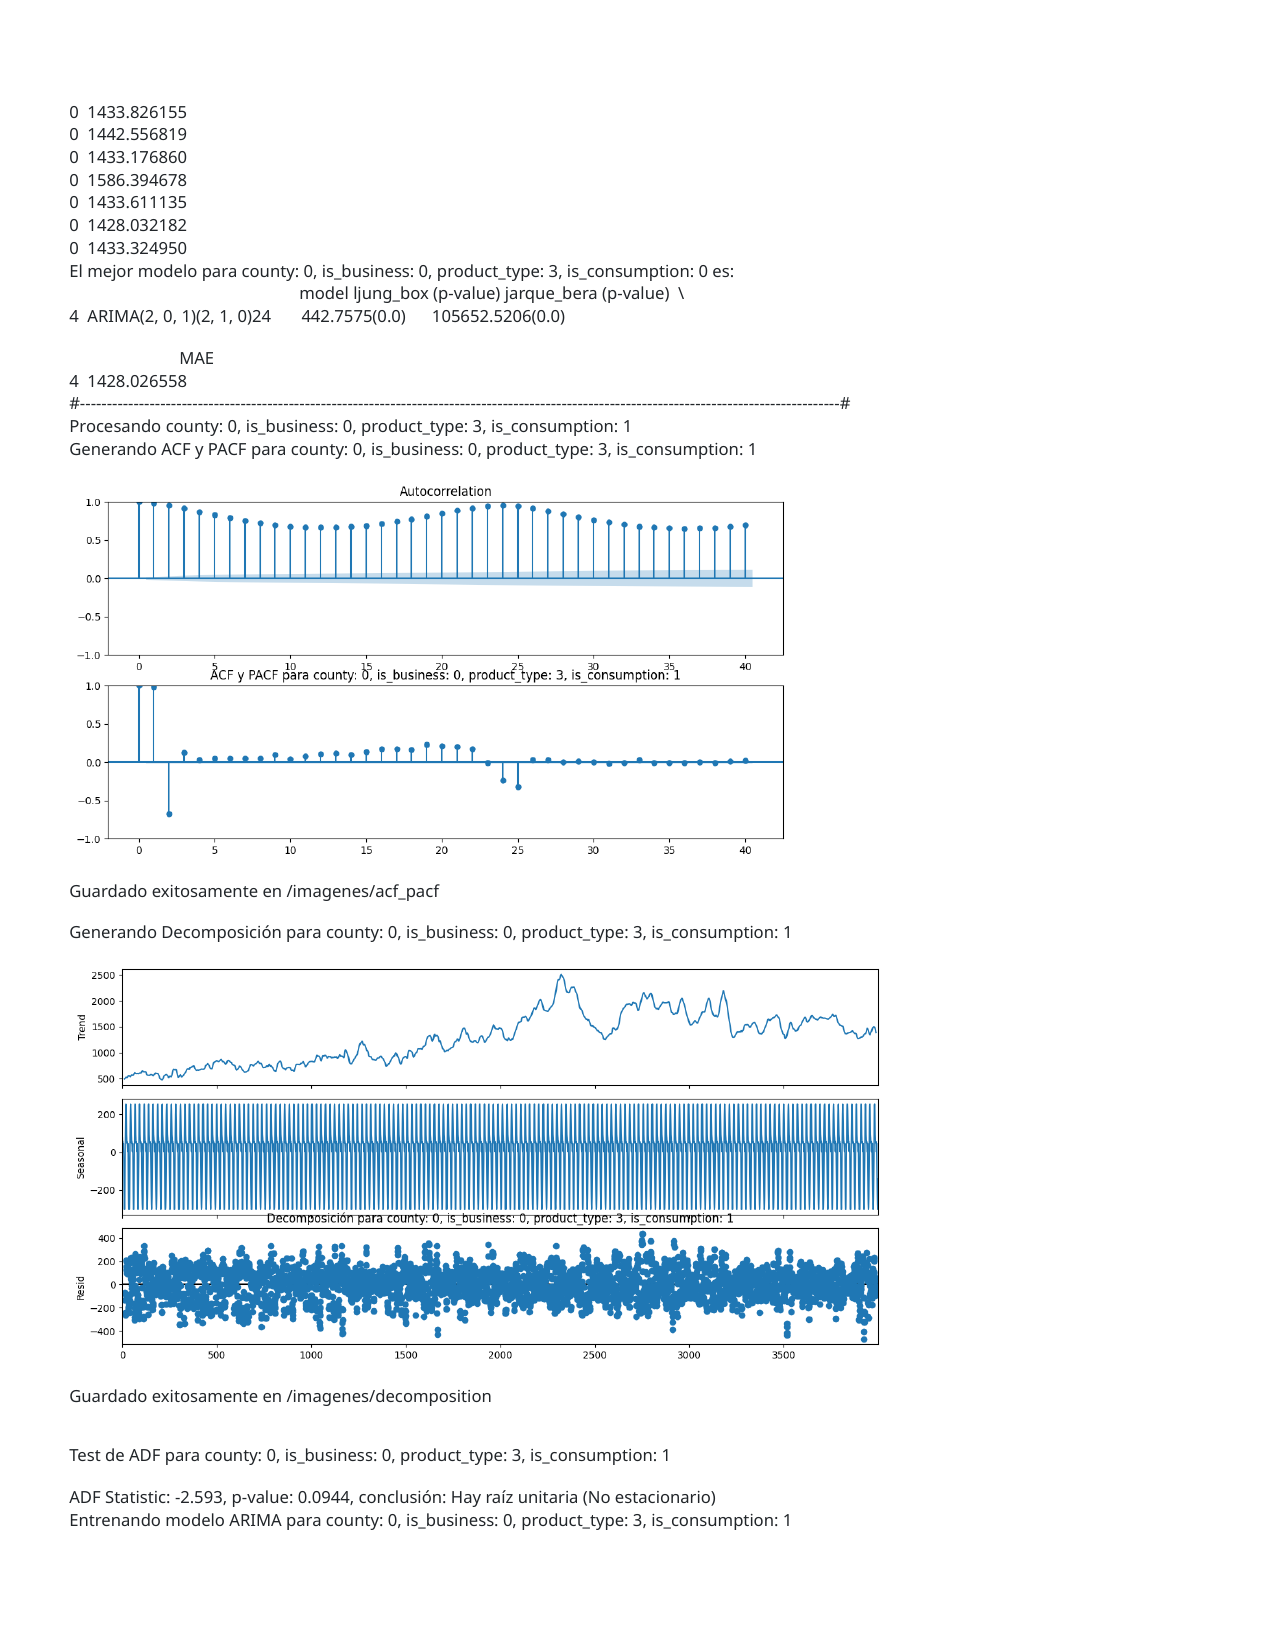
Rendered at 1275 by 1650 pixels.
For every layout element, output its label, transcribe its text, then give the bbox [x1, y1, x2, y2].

text model ljung_box (p-value) jarque_bera (p-value) \ [69, 282, 1194, 305]
text 0 1433.826155 [69, 100, 1194, 123]
text Entrenando modelo ARIMA para county: 0, is_business: 0, product_type: 3, is_consumption: 1 [69, 1508, 1194, 1531]
text Guardado exitosamente en /imagenes/acf_pacf [69, 879, 1194, 902]
text Generando ACF y PACF para county: 0, is_business: 0, product_type: 3, is_consumption: 1 [69, 437, 1194, 460]
text Generando Decomposición para county: 0, is_business: 0, product_type: 3, is_consumption: 1 [69, 921, 1194, 944]
text ADF Statistic: -2.593, p-value: 0.0944, conclusión: Hay raíz unitaria (No estacionario) [69, 1485, 1194, 1508]
text El mejor modelo para county: 0, is_business: 0, product_type: 3, is_consumption: 0 es: [69, 259, 1194, 282]
picture [69, 478, 790, 863]
text 0 1428.032182 [69, 214, 1194, 237]
text 0 1442.556819 [69, 123, 1194, 146]
picture [69, 962, 884, 1367]
text 4 1428.026558 [69, 369, 1194, 392]
text 0 1433.611135 [69, 191, 1194, 214]
text #----------------------------------------------------------------------------------------------------------------------------------------------# [69, 392, 1194, 414]
text Test de ADF para county: 0, is_business: 0, product_type: 3, is_consumption: 1 [69, 1444, 1194, 1467]
text 0 1586.394678 [69, 168, 1194, 191]
text 0 1433.176860 [69, 146, 1194, 168]
text 0 1433.324950 [69, 237, 1194, 259]
text MAE [69, 346, 1194, 369]
text Guardado exitosamente en /imagenes/decomposition [69, 1384, 1194, 1407]
text 4 ARIMA(2, 0, 1)(2, 1, 0)24 442.7575(0.0) 105652.5206(0.0) [69, 305, 1194, 327]
text Procesando county: 0, is_business: 0, product_type: 3, is_consumption: 1 [69, 414, 1194, 437]
